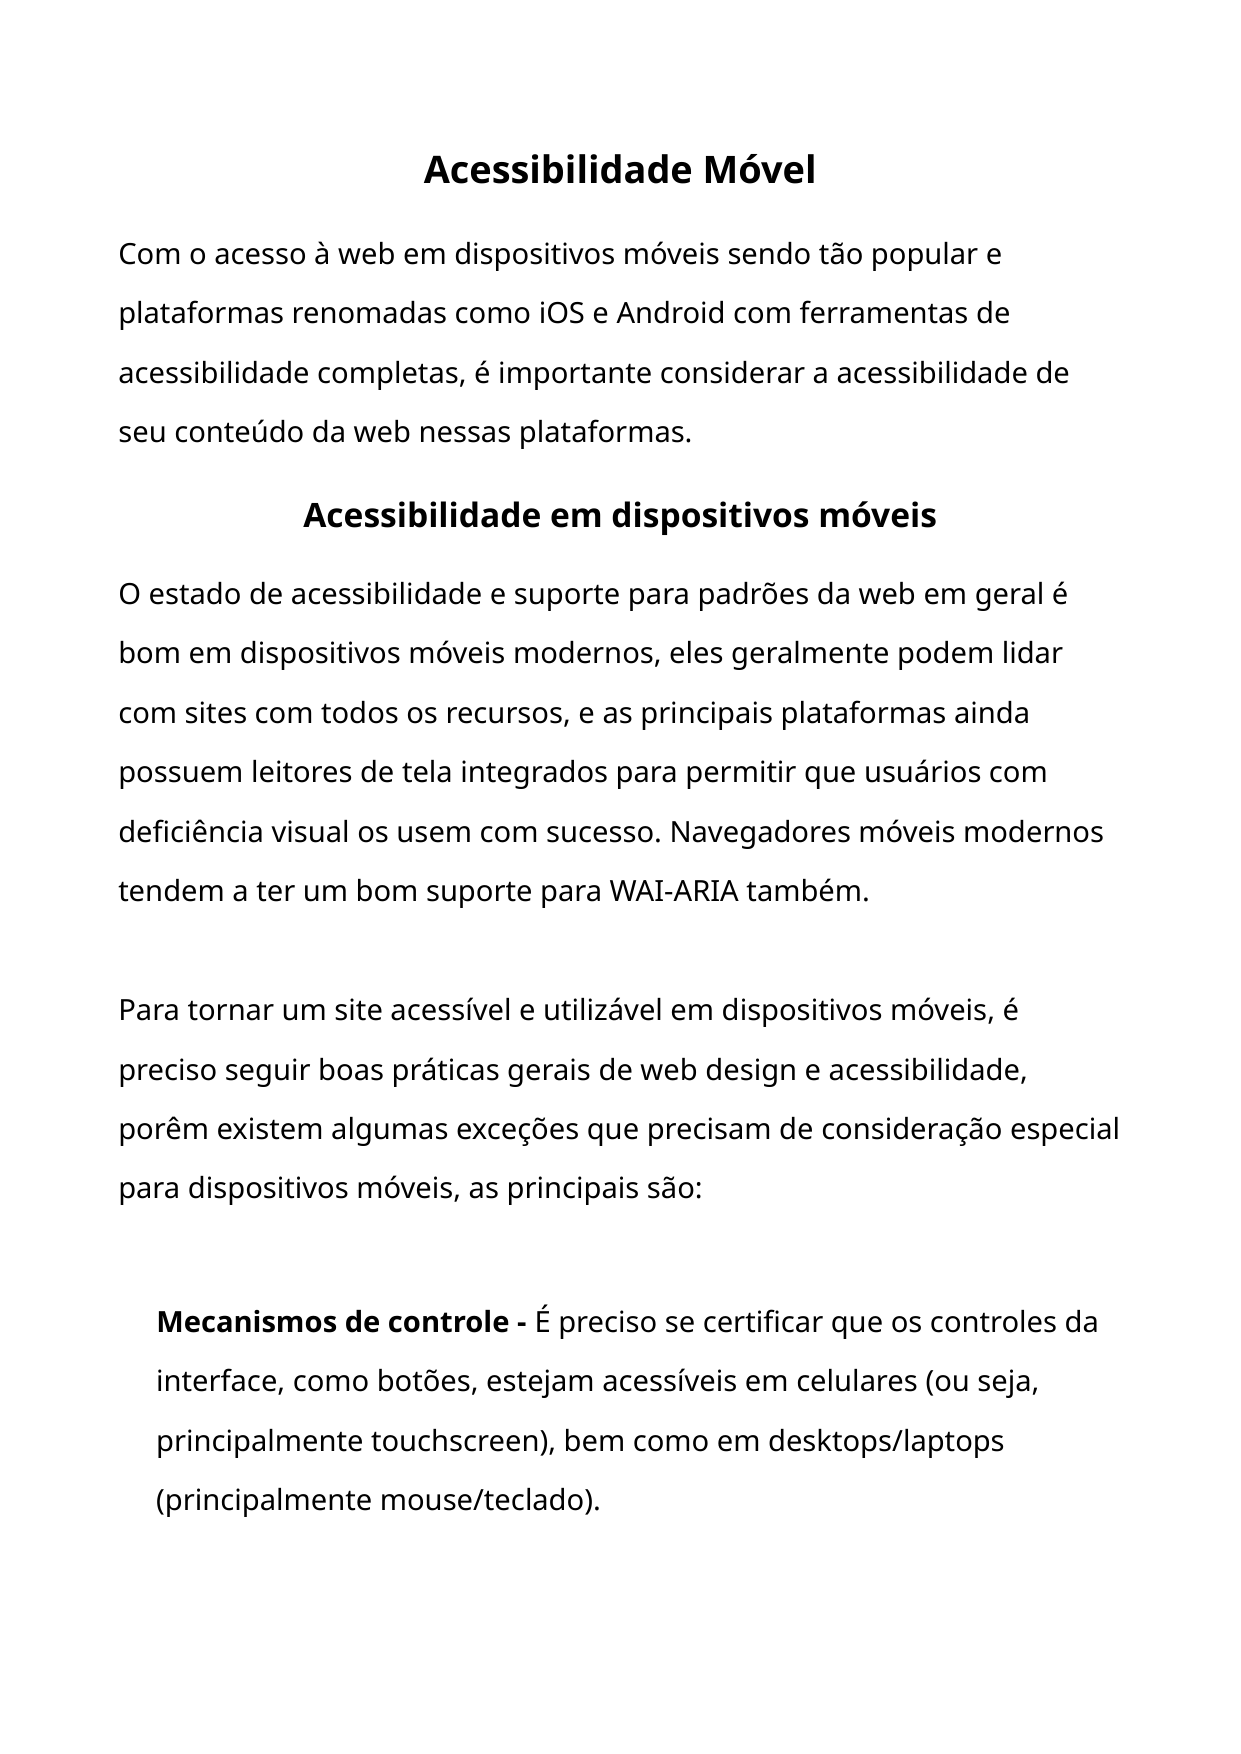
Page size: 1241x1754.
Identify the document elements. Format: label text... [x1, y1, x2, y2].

text principalmente touchscreen), bem como em desktops/laptops [118, 1420, 1122, 1460]
subtitle Acessibilidade em dispositivos móveis [118, 492, 1122, 538]
text Mecanismos de controle - É preciso se certificar que os controles da [118, 1301, 1122, 1341]
text Para tornar um site acessível e utilizável em dispositivos móveis, é preciso seguir boas práticas gerais de web design e acessibilidade, porêm existem algumas exceções que precisam de consideração especial para dispositivos móveis, as principais são: [118, 989, 1122, 1207]
text O estado de acessibilidade e suporte para padrões da web em geral é bom em dispositivos móveis modernos, eles geralmente podem lidar com sites com todos os recursos, e as principais plataformas ainda possuem leitores de tela integrados para permitir que usuários com deficiência visual os usem com sucesso. Navegadores móveis modernos tendem a ter um bom suporte para WAI-ARIA também. [118, 573, 1122, 910]
text interface, como botões, estejam acessíveis em celulares (ou seja, [118, 1361, 1122, 1400]
text Com o acesso à web em dispositivos móveis sendo tão popular e plataformas renomadas como iOS e Android com ferramentas de acessibilidade completas, é importante considerar a acessibilidade de seu conteúdo da web nessas plataformas. [118, 233, 1122, 451]
text (principalmente mouse/teclado). [118, 1480, 1122, 1519]
subtitle Acessibilidade Móvel [118, 143, 1122, 195]
